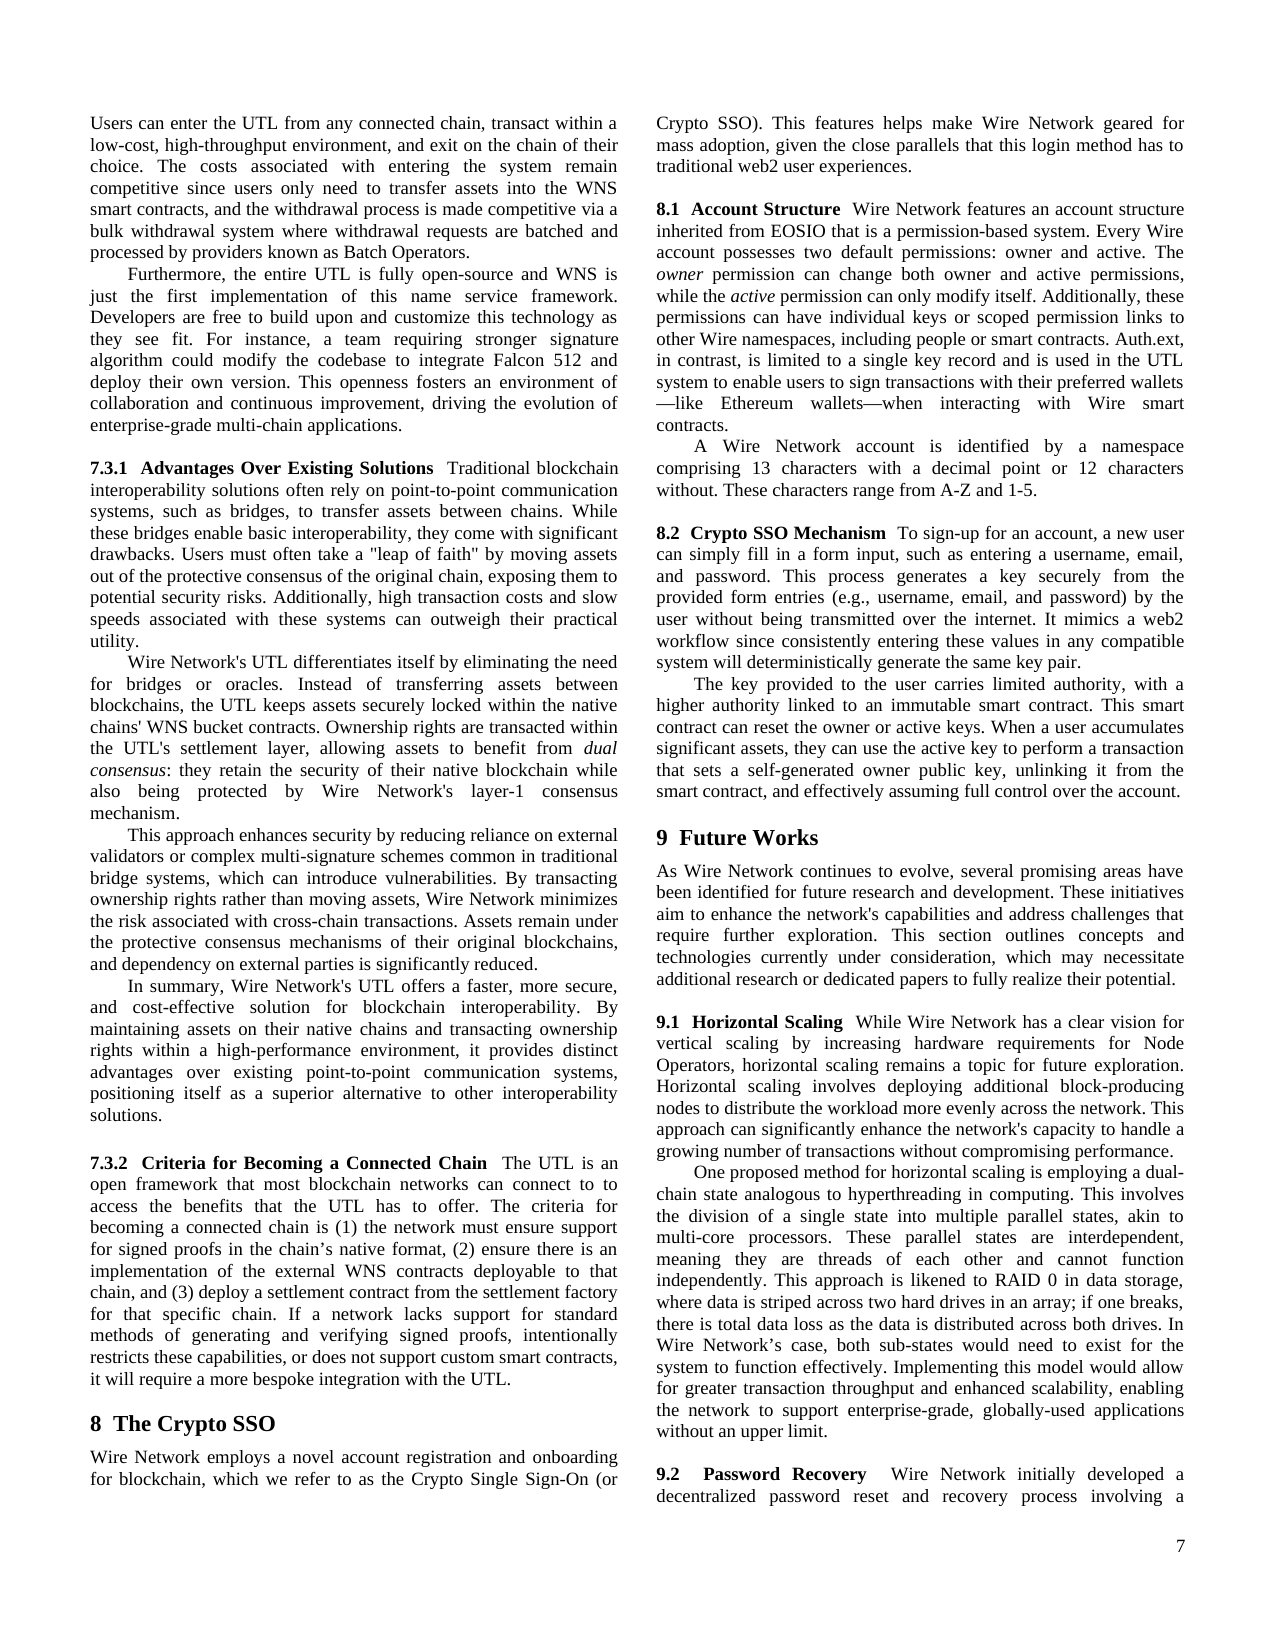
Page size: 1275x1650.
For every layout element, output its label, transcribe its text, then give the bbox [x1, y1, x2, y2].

text Wire Network's UTL differentiates itself by eliminating the need for bridges or oracles. Instead of transferring assets between blockchains, the UTL keeps assets securely locked within the native chains' WNS bucket contracts. Ownership rights are transacted within the UTL's settlement layer, allowing assets to benefit from dual consensus: they retain the security of their native blockchain while also being protected by Wire Network's layer-1 consensus mechanism. [90, 651, 619, 823]
text Wire Network employs a novel account registration and onboarding for blockchain, which we refer to as the Crypto Single Sign-On (or [90, 1446, 619, 1489]
text Users can enter the UTL from any connected chain, transact within a low-cost, high-throughput environment, and exit on the chain of their choice. The costs associated with entering the system remain competitive since users only need to transfer assets into the WNS smart contracts, and the withdrawal process is made competitive via a bulk withdrawal system where withdrawal requests are batched and processed by providers known as Batch Operators. [90, 112, 619, 263]
text 8 The Crypto SSO [90, 1411, 619, 1437]
text In summary, Wire Network's UTL offers a faster, more secure, and cost-effective solution for blockchain interoperability. By maintaining assets on their native chains and transacting ownership rights within a high-performance environment, it provides distinct advantages over existing point-to-point communication systems, positioning itself as a superior alternative to other interoperability solutions. [90, 974, 619, 1125]
text 8.2 Crypto SSO Mechanism To sign-up for an account, a new user can simply fill in a form input, such as entering a username, email, and password. This process generates a key securely from the provided form entries (e.g., username, email, and password) by the user without being transmitted over the internet. It mimics a web2 workflow since consistently entering these values in any compatible system will deterministically generate the same key pair. [656, 522, 1185, 673]
text Furthermore, the entire UTL is fully open-source and WNS is just the first implementation of this name service framework. Developers are free to build upon and customize this technology as they see fit. For instance, a team requiring stronger signature algorithm could modify the codebase to integrate Falcon 512 and deploy their own version. This openness fosters an environment of collaboration and continuous improvement, driving the evolution of enterprise-grade multi-chain applications. [90, 263, 619, 435]
text 7.3.2 Criteria for Becoming a Connected Chain The UTL is an open framework that most blockchain networks can connect to to access the benefits that the UTL has to offer. The criteria for becoming a connected chain is (1) the network must ensure support for signed proofs in the chain’s native format, (2) ensure there is an implementation of the external WNS contracts deployable to that chain, and (3) deploy a settlement contract from the settlement factory for that specific chain. If a network lacks support for standard methods of generating and verifying signed proofs, intentionally restricts these capabilities, or does not support custom smart contracts, it will require a more bespoke integration with the UTL. [90, 1152, 619, 1389]
text 9 Future Works [656, 823, 1185, 850]
text 7.3.1 Advantages Over Existing Solutions Traditional blockchain interoperability solutions often rely on point-to-point communication systems, such as bridges, to transfer assets between chains. While these bridges enable basic interoperability, they come with significant drawbacks. Users must often take a "leap of faith" by moving assets out of the protective consensus of the original chain, exposing them to potential security risks. Additionally, high transaction costs and slow speeds associated with these systems can outweigh their practical utility. [90, 457, 619, 651]
text 8.1 Account Structure Wire Network features an account structure inherited from EOSIO that is a permission-based system. Every Wire account possesses two default permissions: owner and active. The owner permission can change both owner and active permissions, while the active permission can only modify itself. Additionally, these permissions can have individual keys or scoped permission links to other Wire namespaces, including people or smart contracts. Auth.ext, in contrast, is limited to a single key record and is used in the UTL system to enable users to sign transactions with their preferred wallets—like Ethereum wallets—when interacting with Wire smart contracts. [656, 198, 1185, 435]
text 9.2 Password Recovery Wire Network initially developed a decentralized password reset and recovery process involving a [656, 1463, 1185, 1506]
text One proposed method for horizontal scaling is employing a dual-chain state analogous to hyperthreading in computing. This involves the division of a single state into multiple parallel states, akin to multi-core processors. These parallel states are interdependent, meaning they are threads of each other and cannot function independently. This approach is likened to RAID 0 in data storage, where data is striped across two hard drives in an array; if one breaks, there is total data loss as the data is distributed across both drives. In Wire Network’s case, both sub-states would need to exist for the system to function effectively. Implementing this model would allow for greater transaction throughput and enhanced scalability, enabling the network to support enterprise-grade, globally-used applications without an upper limit. [656, 1161, 1185, 1442]
text A Wire Network account is identified by a namespace comprising 13 characters with a decimal point or 12 characters without. These characters range from A-Z and 1-5. [656, 435, 1185, 500]
text 9.1 Horizontal Scaling While Wire Network has a clear vision for vertical scaling by increasing hardware requirements for Node Operators, horizontal scaling remains a topic for future exploration. Horizontal scaling involves deploying additional block-producing nodes to distribute the workload more evenly across the network. This approach can significantly enhance the network's capacity to handle a growing number of transactions without compromising performance. [656, 1011, 1185, 1161]
text As Wire Network continues to evolve, several promising areas have been identified for future research and development. These initiatives aim to enhance the network's capabilities and address challenges that require further exploration. This section outlines concepts and technologies currently under consideration, which may necessitate additional research or dedicated papers to fully realize their potential. [656, 859, 1185, 989]
text Crypto SSO). This features helps make Wire Network geared for mass adoption, given the close parallels that this login method has to traditional web2 user experiences. [656, 112, 1185, 177]
text This approach enhances security by reducing reliance on external validators or complex multi-signature schemes common in traditional bridge systems, which can introduce vulnerabilities. By transacting ownership rights rather than moving assets, Wire Network minimizes the risk associated with cross-chain transactions. Assets remain under the protective consensus mechanisms of their original blockchains, and dependency on external parties is significantly reduced. [90, 823, 619, 974]
text The key provided to the user carries limited authority, with a higher authority linked to an immutable smart contract. This smart contract can reset the owner or active keys. When a user accumulates significant assets, they can use the active key to perform a transaction that sets a self-generated owner public key, unlinking it from the smart contract, and effectively assuming full control over the account. [656, 673, 1185, 802]
